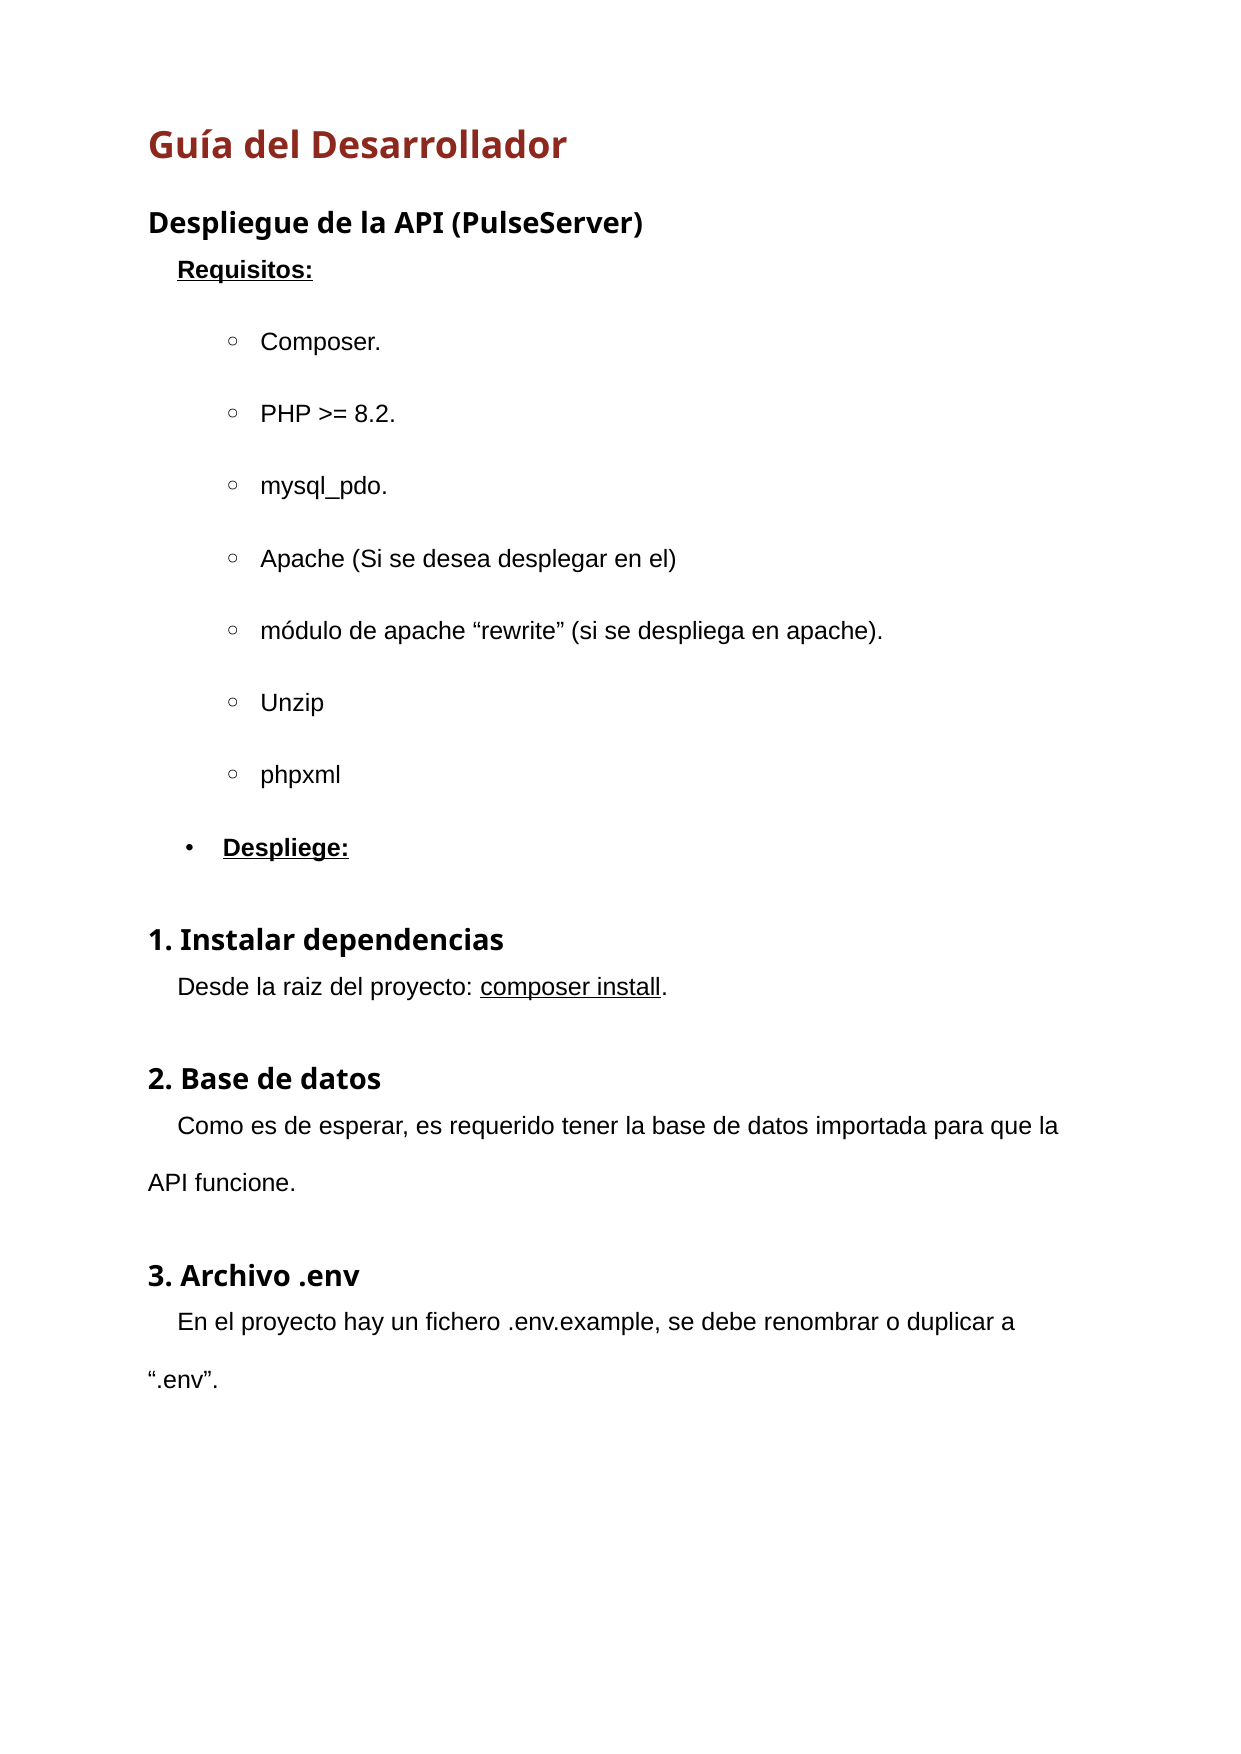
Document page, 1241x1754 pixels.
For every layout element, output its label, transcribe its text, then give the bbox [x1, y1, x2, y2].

subtitle 3. Archivo .env [148, 1255, 1093, 1294]
subtitle Guía del Desarrollador [148, 118, 1093, 169]
subtitle Despliegue de la API (PulseServer) [148, 202, 1093, 242]
list módulo de apache “rewrite” (si se despliega en apache). [223, 616, 1093, 645]
list Apache (Si se desea desplegar en el) [223, 544, 1093, 572]
list mysql_pdo. [223, 471, 1093, 500]
subtitle 2. Base de datos [148, 1058, 1093, 1098]
subtitle 1. Instalar dependencias [148, 920, 1093, 959]
text En el proyecto hay un fichero .env.example, se debe renombrar o duplicar a “.env”. [148, 1307, 1093, 1393]
list Unzip [223, 688, 1093, 717]
text Desde la raiz del proyecto: composer install. [148, 972, 1093, 1001]
list Composer. [223, 327, 1093, 356]
list Despliege: [185, 833, 1093, 862]
text Como es de esperar, es requerido tener la base de datos importada para que la API funcione. [148, 1111, 1093, 1197]
list phpxml [223, 761, 1093, 789]
text Requisitos: [148, 255, 1093, 283]
list PHP >= 8.2. [223, 399, 1093, 428]
